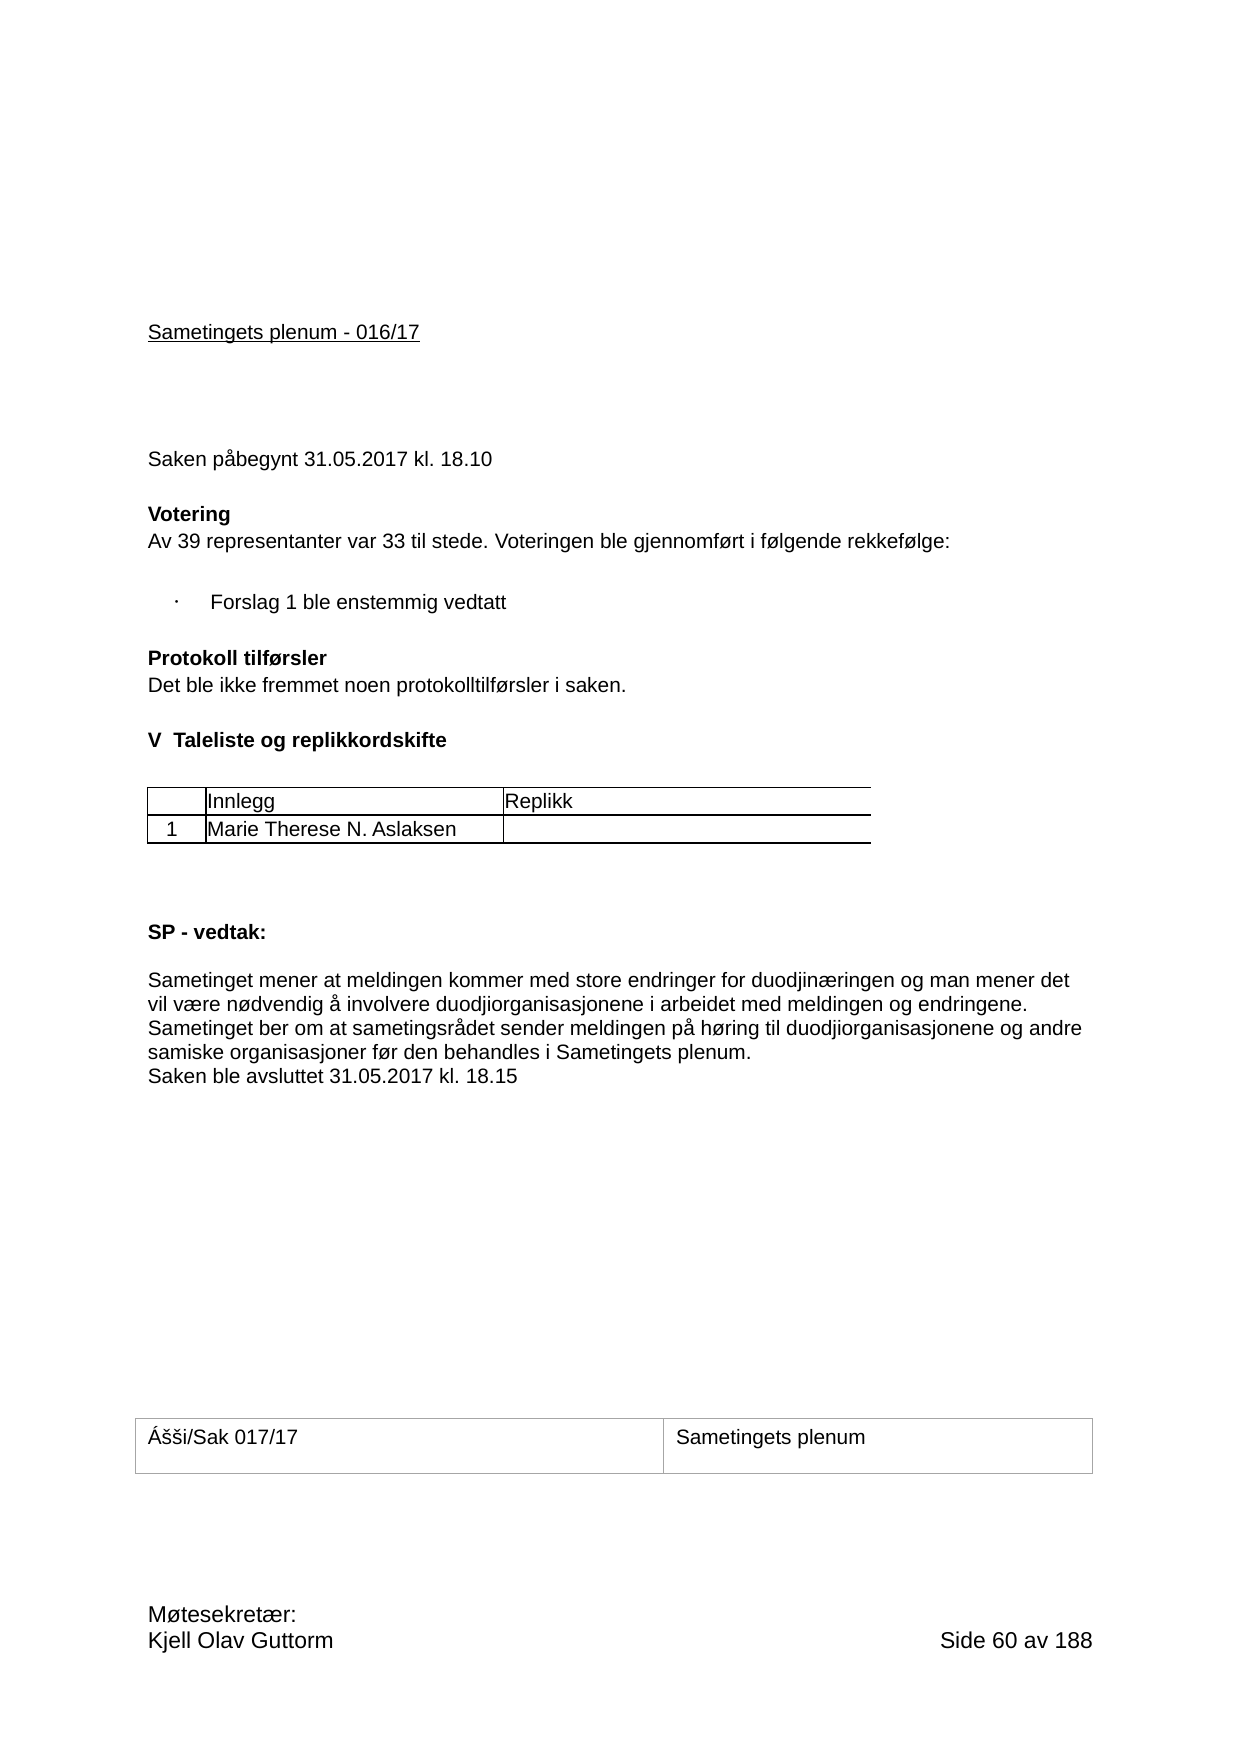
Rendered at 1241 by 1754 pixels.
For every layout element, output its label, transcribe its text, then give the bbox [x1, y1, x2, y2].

text SP - vedtak: [148, 919, 1093, 943]
table_header Ášši/Sak 017/17 [136, 1419, 663, 1473]
table_cell [504, 816, 871, 842]
table_header Sametingets plenum [664, 1419, 1092, 1473]
table_header Saken påbegynt 31.05.2017 kl. 18.10 Votering Av 39 representanter var 33 til stede. Voteringen ble gjennomført i følgende rekkefølge: Forslag 1 ble enstemmig vedtatt Protokoll tilførsler Det ble ikke fremmet noen protokolltilførsler i saken. V Taleliste og replikkordskifte [136, 447, 964, 844]
table_header Replikk [504, 788, 871, 814]
text Sametingets plenum - 016/17 [148, 320, 1093, 374]
table_cell Marie Therese N. Aslaksen [207, 816, 503, 842]
table_header [148, 788, 205, 814]
table_header [136, 148, 1104, 196]
table_header Innlegg [207, 788, 503, 814]
table_header Sametinget mener at meldingen kommer med store endringer for duodjinæringen og man mener det vil være nødvendig å involvere duodjiorganisasjonene i arbeidet med meldingen og endringene. Sametinget ber om at sametingsrådet sender meldingen på høring til duodjiorganisasjonene og andre samiske organisasjoner før den behandles i Sametingets plenum. Saken ble avsluttet 31.05.2017 kl. 18.15 [136, 968, 1104, 1119]
table_cell 1 [148, 816, 205, 842]
